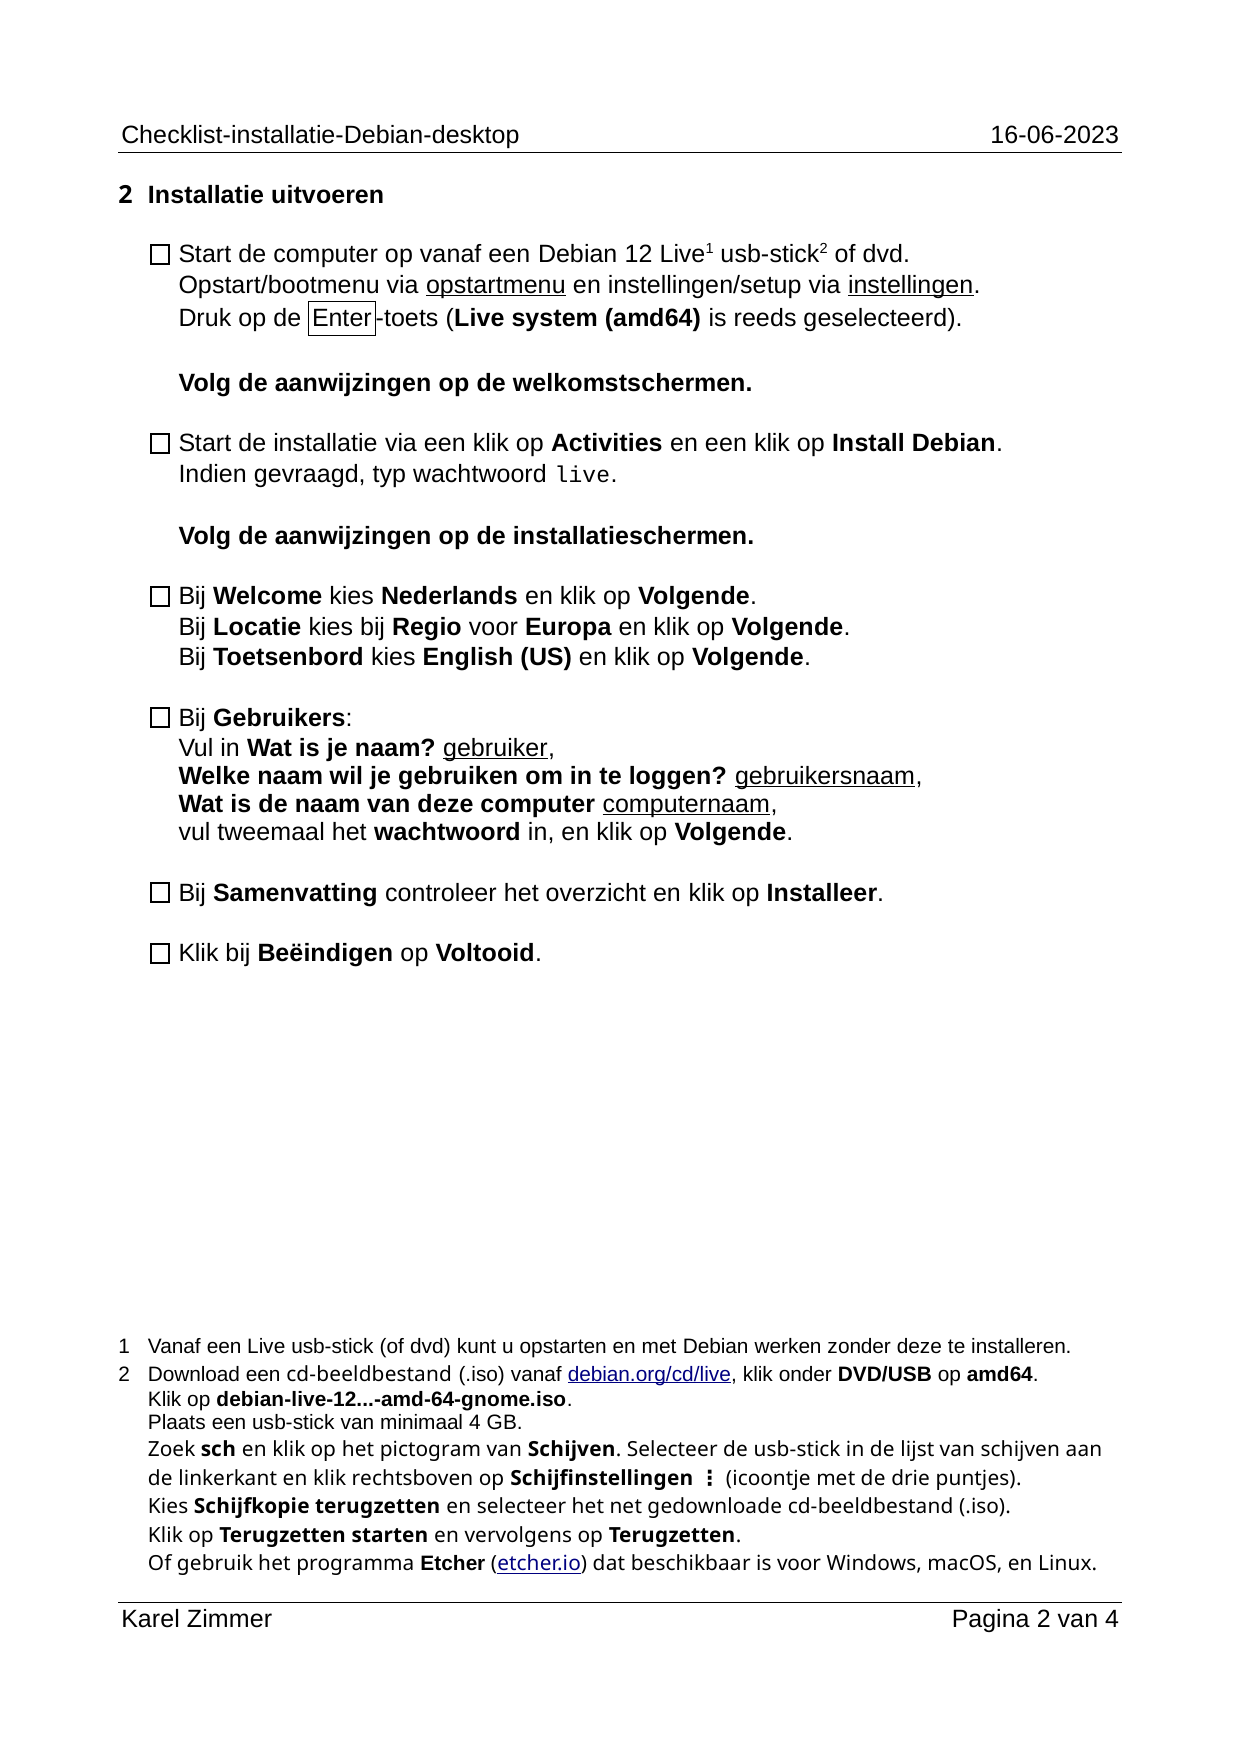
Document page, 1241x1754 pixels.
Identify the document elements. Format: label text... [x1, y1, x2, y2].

table_cell [141, 337, 177, 367]
table_cell [141, 269, 177, 300]
table_cell [141, 368, 177, 398]
table_cell Bij Toetsenbord kies English (US) en klik op Volgende. [177, 642, 1121, 672]
table_cell Bij Welcome kies Nederlands en klik op Volgende. [177, 581, 1121, 611]
table_cell [141, 300, 177, 337]
table_cell [141, 398, 177, 428]
table_cell [141, 847, 177, 877]
table_cell [141, 551, 177, 581]
table_cell [177, 551, 1121, 581]
table_cell Volg de aanwijzingen op de installatieschermen. [177, 521, 1121, 551]
table_cell Indien gevraagd, typ wachtwoord live. [177, 458, 1121, 490]
table_cell Bij Gebruikers: [177, 703, 1121, 733]
table_cell [177, 672, 1121, 702]
table_cell [141, 938, 177, 968]
table_cell [141, 581, 177, 611]
table_header [141, 239, 177, 269]
list Installatie uitvoeren [118, 177, 1122, 211]
table_cell [141, 611, 177, 642]
table_cell Start de installatie via een klik op Activities en een klik op Install Debian. [177, 428, 1121, 458]
table_header Start de computer op vanaf een Debian 12 Live usb-stick of dvd. [177, 239, 1121, 269]
table_cell Volg de aanwijzingen op de welkomstschermen. [177, 368, 1121, 398]
table_cell Bij Locatie kies bij Regio voor Europa en klik op Volgende. [177, 611, 1121, 642]
table_cell [141, 672, 177, 702]
table_cell [141, 908, 177, 938]
table_cell [141, 521, 177, 551]
table_cell Bij Samenvatting controleer het overzicht en klik op Installeer. [177, 878, 1121, 908]
table_cell [177, 490, 1121, 521]
table_cell [141, 703, 177, 733]
table_cell Druk op de Enter-toets (Live system (amd64) is reeds geselecteerd). [177, 300, 1121, 337]
table_cell [177, 398, 1121, 428]
table_cell Opstart/bootmenu via opstartmenu en instellingen/setup via instellingen. [177, 269, 1121, 300]
table_cell [141, 458, 177, 490]
table_cell [141, 490, 177, 521]
table_cell [141, 733, 177, 847]
table_cell [177, 337, 1121, 367]
table_cell [141, 642, 177, 672]
table_cell Klik bij Beëindigen op Voltooid. [177, 938, 1121, 968]
table_cell [177, 908, 1121, 938]
table_cell [177, 847, 1121, 877]
table_cell [141, 878, 177, 908]
table_cell Vul in Wat is je naam? gebruiker, Welke naam wil je gebruiken om in te loggen? gebruikersnaam, Wat is de naam van deze computer computernaam, vul tweemaal het wachtwoord in, en klik op Volgende. [177, 733, 1121, 847]
table_cell [141, 428, 177, 458]
